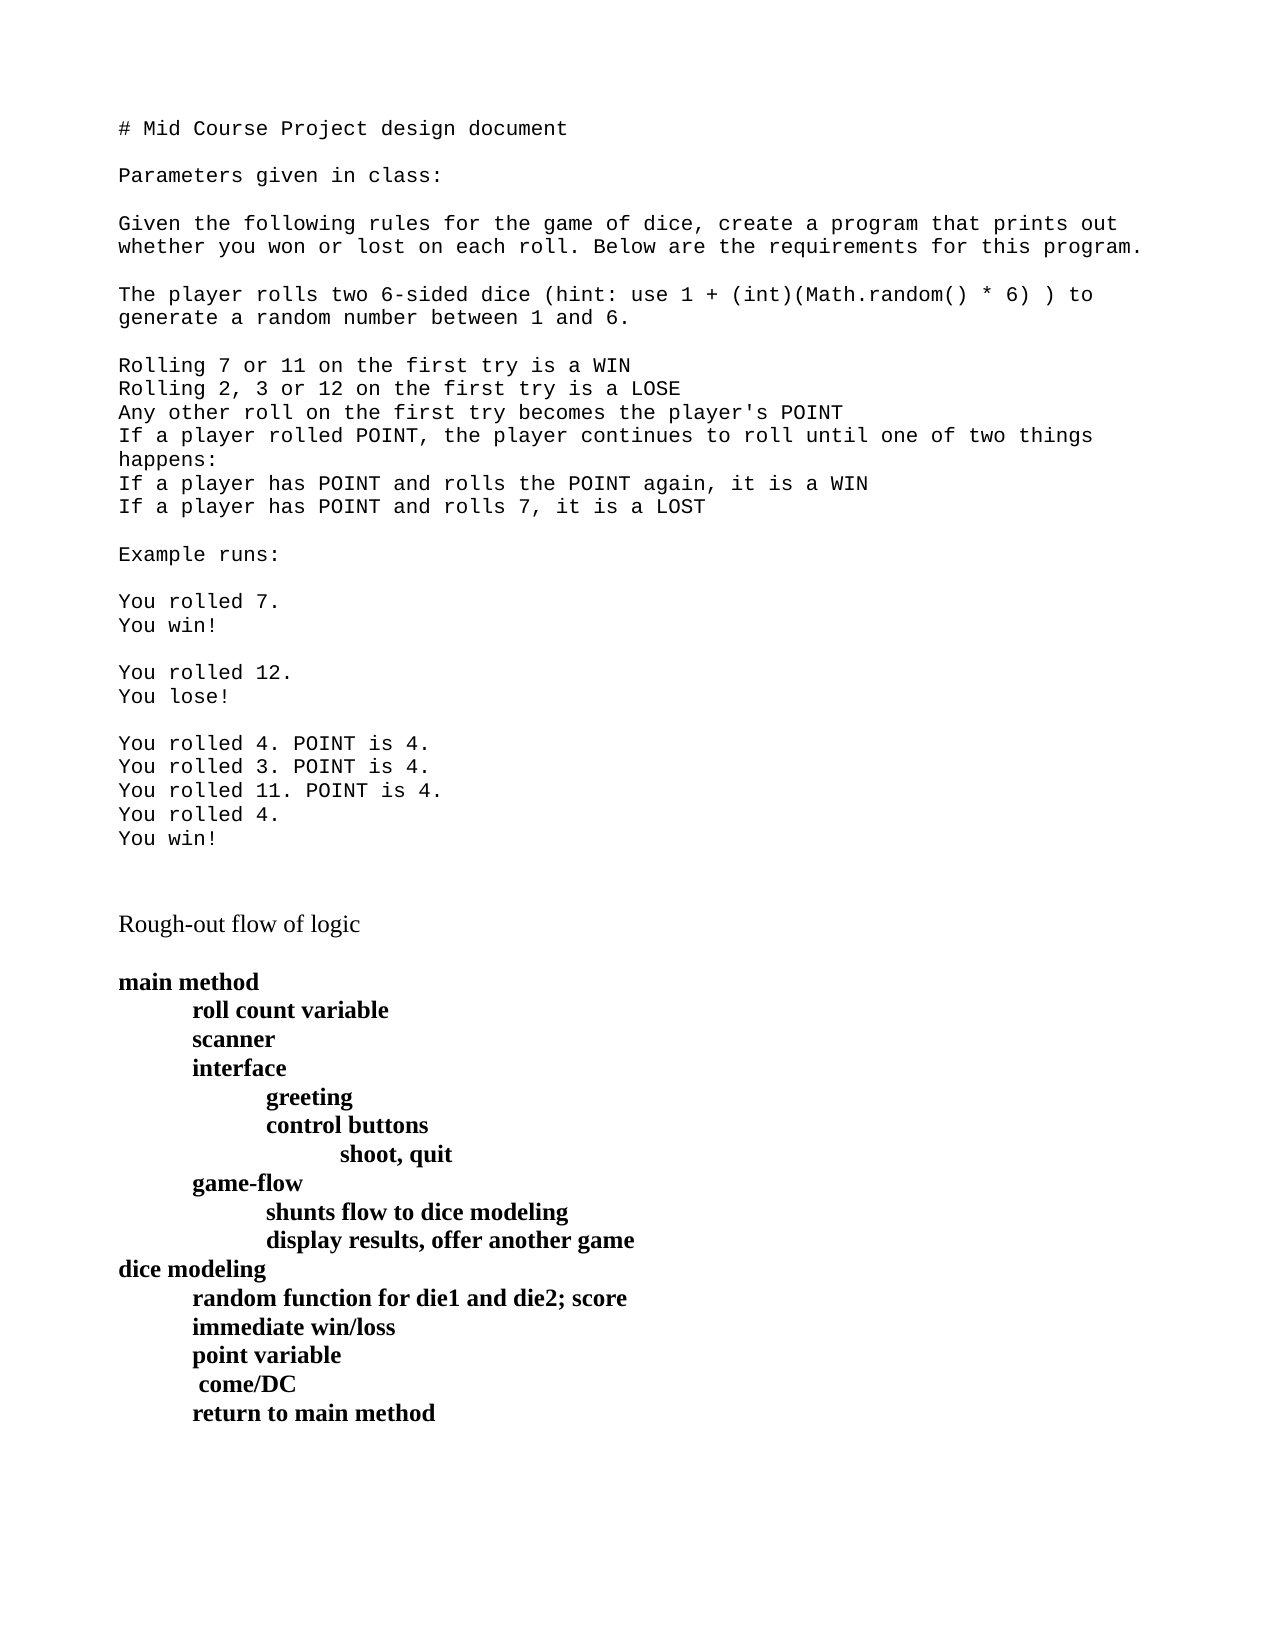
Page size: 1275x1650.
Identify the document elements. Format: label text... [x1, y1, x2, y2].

text You win! [118, 615, 1157, 638]
text greeting [118, 1082, 1157, 1111]
text Parameters given in class: [118, 165, 1157, 189]
text You rolled 12. [118, 662, 1157, 686]
text point variable [118, 1341, 1157, 1369]
text control buttons [118, 1111, 1157, 1139]
text # Mid Course Project design document [118, 118, 1157, 142]
text roll count variable [118, 996, 1157, 1024]
text You rolled 3. POINT is 4. [118, 757, 1157, 780]
text Rough-out flow of logic [118, 909, 1157, 938]
text You lose! [118, 686, 1157, 709]
text If a player has POINT and rolls the POINT again, it is a WIN [118, 473, 1157, 496]
text If a player rolled POINT, the player continues to roll until one of two things happens: [118, 426, 1157, 473]
text return to main method [118, 1398, 1157, 1427]
text You win! [118, 827, 1157, 851]
text If a player has POINT and rolls 7, it is a LOST [118, 496, 1157, 520]
text Any other roll on the first try becomes the player's POINT [118, 402, 1157, 426]
text immediate win/loss [118, 1312, 1157, 1341]
text come/DC [118, 1369, 1157, 1398]
text game-flow [118, 1168, 1157, 1197]
text Rolling 7 or 11 on the first try is a WIN [118, 354, 1157, 378]
text shunts flow to dice modeling [118, 1197, 1157, 1226]
text You rolled 7. [118, 591, 1157, 615]
text Example runs: [118, 544, 1157, 567]
text display results, offer another game [118, 1226, 1157, 1254]
text Given the following rules for the game of dice, create a program that prints out whether you won or lost on each roll. Below are the requirements for this program. [118, 213, 1157, 260]
text random function for die1 and die2; score [118, 1283, 1157, 1312]
text scanner [118, 1024, 1157, 1053]
text You rolled 4. POINT is 4. [118, 733, 1157, 757]
text main method [118, 967, 1157, 996]
text interface [118, 1053, 1157, 1082]
text You rolled 4. [118, 804, 1157, 827]
text The player rolls two 6-sided dice (hint: use 1 + (int)(Math.random() * 6) ) to generate a random number between 1 and 6. [118, 284, 1157, 331]
text shoot, quit [118, 1139, 1157, 1168]
text Rolling 2, 3 or 12 on the first try is a LOSE [118, 378, 1157, 402]
text dice modeling [118, 1254, 1157, 1283]
text You rolled 11. POINT is 4. [118, 780, 1157, 804]
